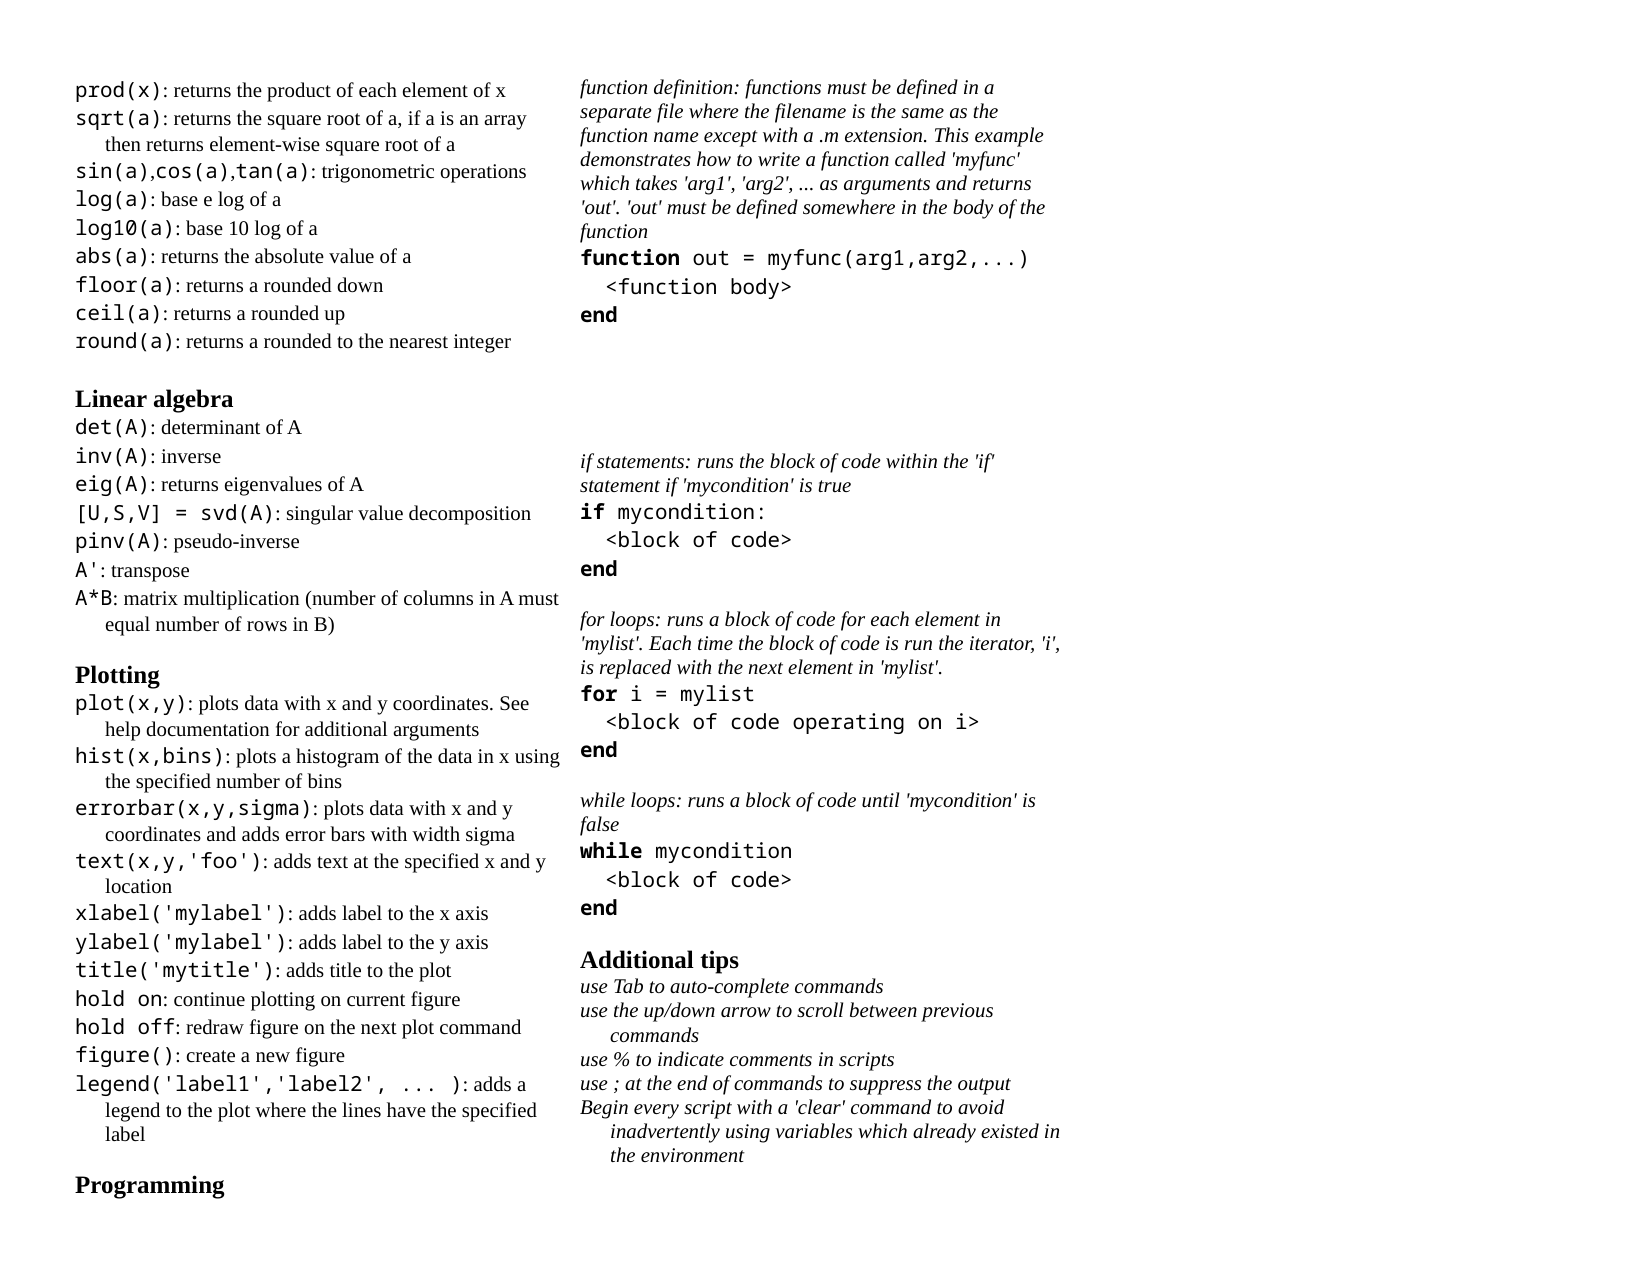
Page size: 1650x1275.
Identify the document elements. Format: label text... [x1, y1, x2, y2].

text errorbar(x,y,sigma): plots data with x and y coordinates and adds error bars with width sigma [75, 793, 565, 846]
text <block of code operating on i> [580, 707, 1070, 736]
text Additional tips [580, 946, 1070, 974]
text title('mytitle'): adds title to the plot [75, 955, 565, 984]
text plot(x,y): plots data with x and y coordinates. See help documentation for additional arguments [75, 688, 565, 741]
text end [580, 893, 1070, 922]
text floor(a): returns a rounded down [75, 270, 565, 298]
text end [580, 554, 1070, 582]
text end [580, 736, 1070, 764]
text round(a): returns a rounded to the nearest integer [75, 327, 565, 355]
text Programming [75, 1170, 565, 1198]
text hold on: continue plotting on current figure [75, 984, 565, 1012]
text prod(x): returns the product of each element of x [75, 75, 565, 103]
text log10(a): base 10 log of a [75, 213, 565, 241]
text pinv(A): pseudo-inverse [75, 526, 565, 555]
text if statements: runs the block of code within the 'if' statement if 'mycondition' is true [580, 449, 1070, 497]
text text(x,y,'foo'): adds text at the specified x and y location [75, 846, 565, 898]
text Plotting [75, 660, 565, 688]
text sqrt(a): returns the square root of a, if a is an array then returns element-wise square root of a [75, 103, 565, 156]
text [U,S,V] = svd(A): singular value decomposition [75, 498, 565, 526]
text use Tab to auto-complete commands [580, 974, 1070, 998]
text for loops: runs a block of code for each element in 'mylist'. Each time the block of code is run the iterator, 'i', is replaced with the next element in 'mylist'. [580, 607, 1070, 679]
text inv(A): inverse [75, 441, 565, 469]
text if mycondition: [580, 497, 1070, 526]
text xlabel('mylabel'): adds label to the x axis [75, 898, 565, 927]
text ylabel('mylabel'): adds label to the y axis [75, 927, 565, 955]
text use ; at the end of commands to suppress the output [580, 1071, 1070, 1095]
text function definition: functions must be defined in a separate file where the filename is the same as the function name except with a .m extension. This example demonstrates how to write a function called 'myfunc' which takes 'arg1', 'arg2', ... as arguments and returns 'out'. 'out' must be defined somewhere in the body of the function [580, 75, 1070, 243]
text legend('label1','label2', ... ): adds a legend to the plot where the lines have the specified label [75, 1069, 565, 1146]
text hist(x,bins): plots a histogram of the data in x using the specified number of bins [75, 741, 565, 793]
text figure(): create a new figure [75, 1041, 565, 1069]
text A*B: matrix multiplication (number of columns in A must equal number of rows in B) [75, 583, 565, 636]
text log(a): base e log of a [75, 184, 565, 213]
text det(A): determinant of A [75, 412, 565, 441]
text end [580, 300, 1070, 329]
text for i = mylist [580, 679, 1070, 707]
text abs(a): returns the absolute value of a [75, 241, 565, 270]
text sin(a),cos(a),tan(a): trigonometric operations [75, 156, 565, 184]
text A': transpose [75, 555, 565, 583]
text ceil(a): returns a rounded up [75, 298, 565, 327]
text <function body> [580, 272, 1070, 300]
text while loops: runs a block of code until 'mycondition' is false [580, 788, 1070, 836]
text Linear algebra [75, 384, 565, 412]
text function out = myfunc(arg1,arg2,...) [580, 243, 1070, 272]
text use % to indicate comments in scripts [580, 1047, 1070, 1071]
text Begin every script with a 'clear' command to avoid inadvertently using variables which already existed in the environment [580, 1095, 1070, 1167]
text while mycondition [580, 836, 1070, 865]
text <block of code> [580, 526, 1070, 554]
text use the up/down arrow to scroll between previous commands [580, 998, 1070, 1047]
text <block of code> [580, 865, 1070, 893]
text hold off: redraw figure on the next plot command [75, 1012, 565, 1041]
text eig(A): returns eigenvalues of A [75, 469, 565, 498]
